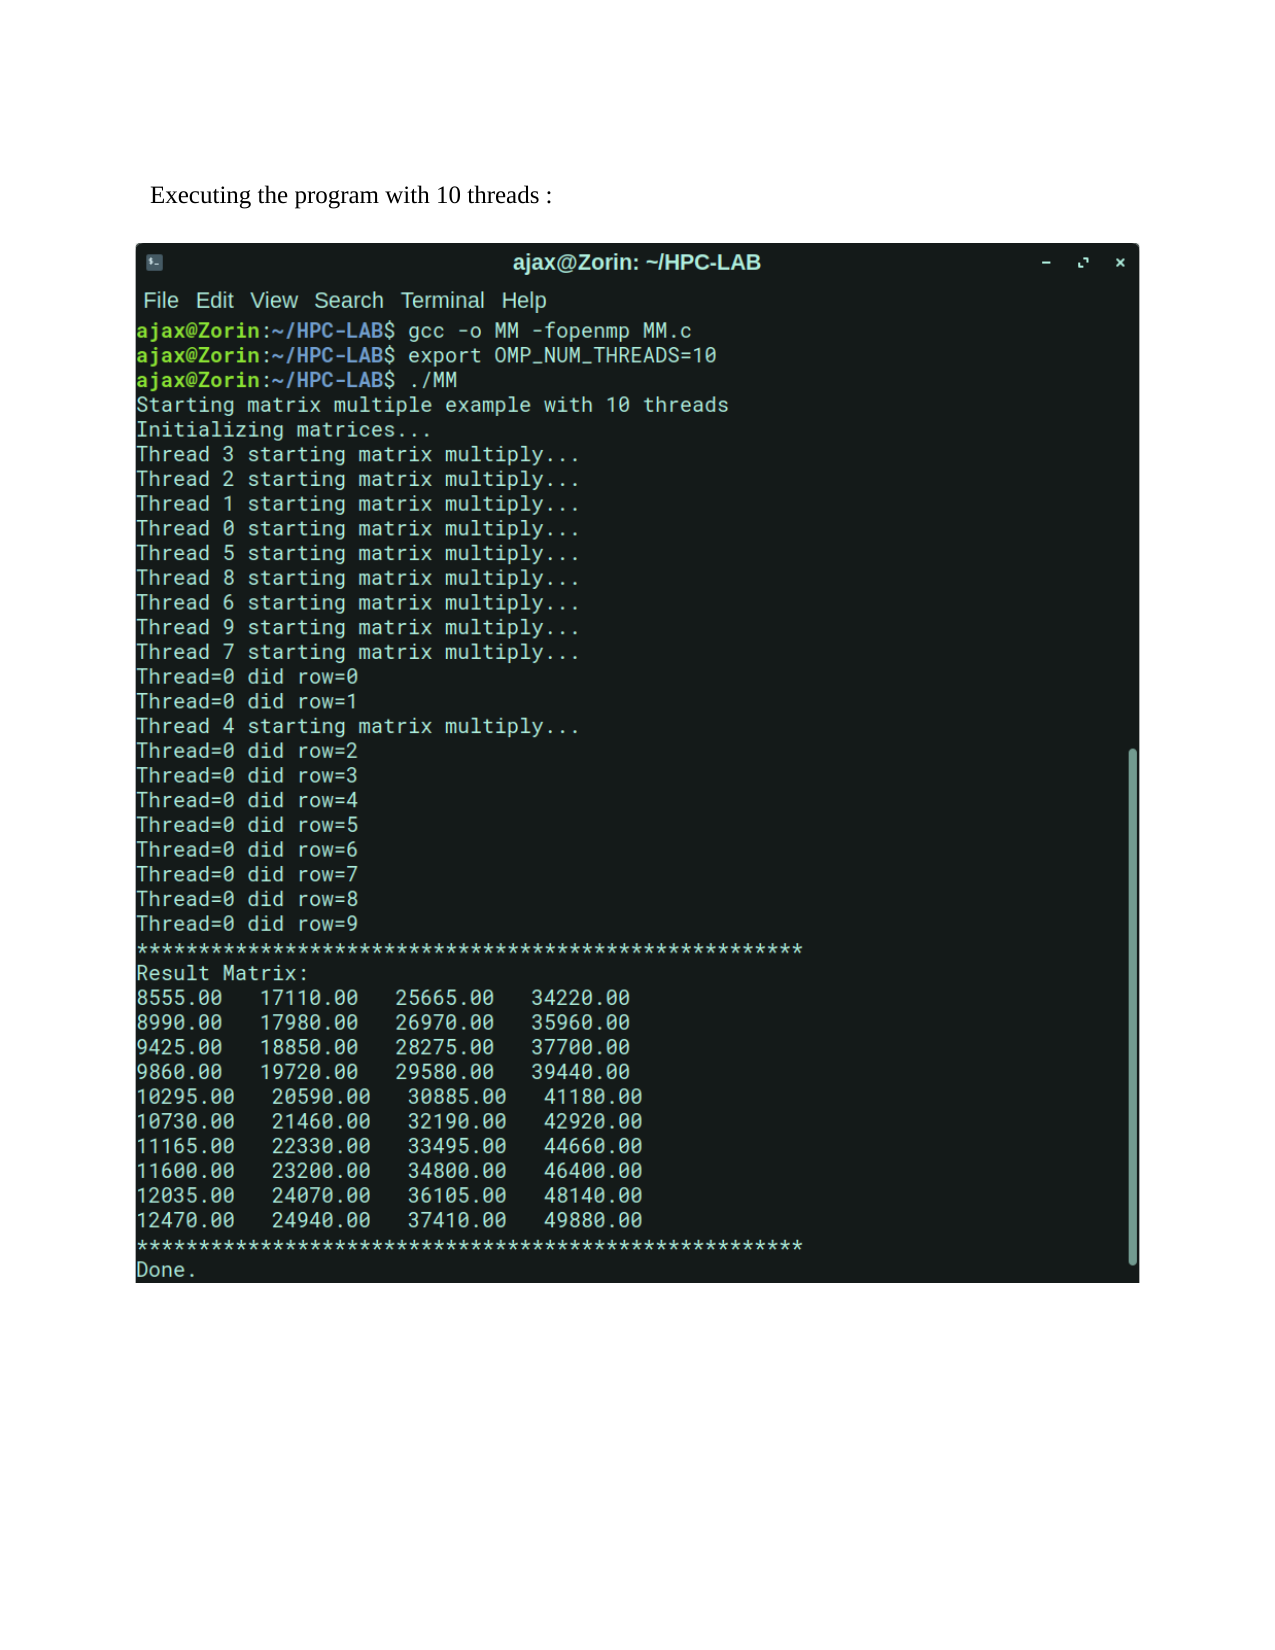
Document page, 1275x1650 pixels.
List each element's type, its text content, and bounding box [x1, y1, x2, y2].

picture [135, 243, 1140, 1283]
text Executing the program with 10 threads : [150, 180, 1125, 209]
